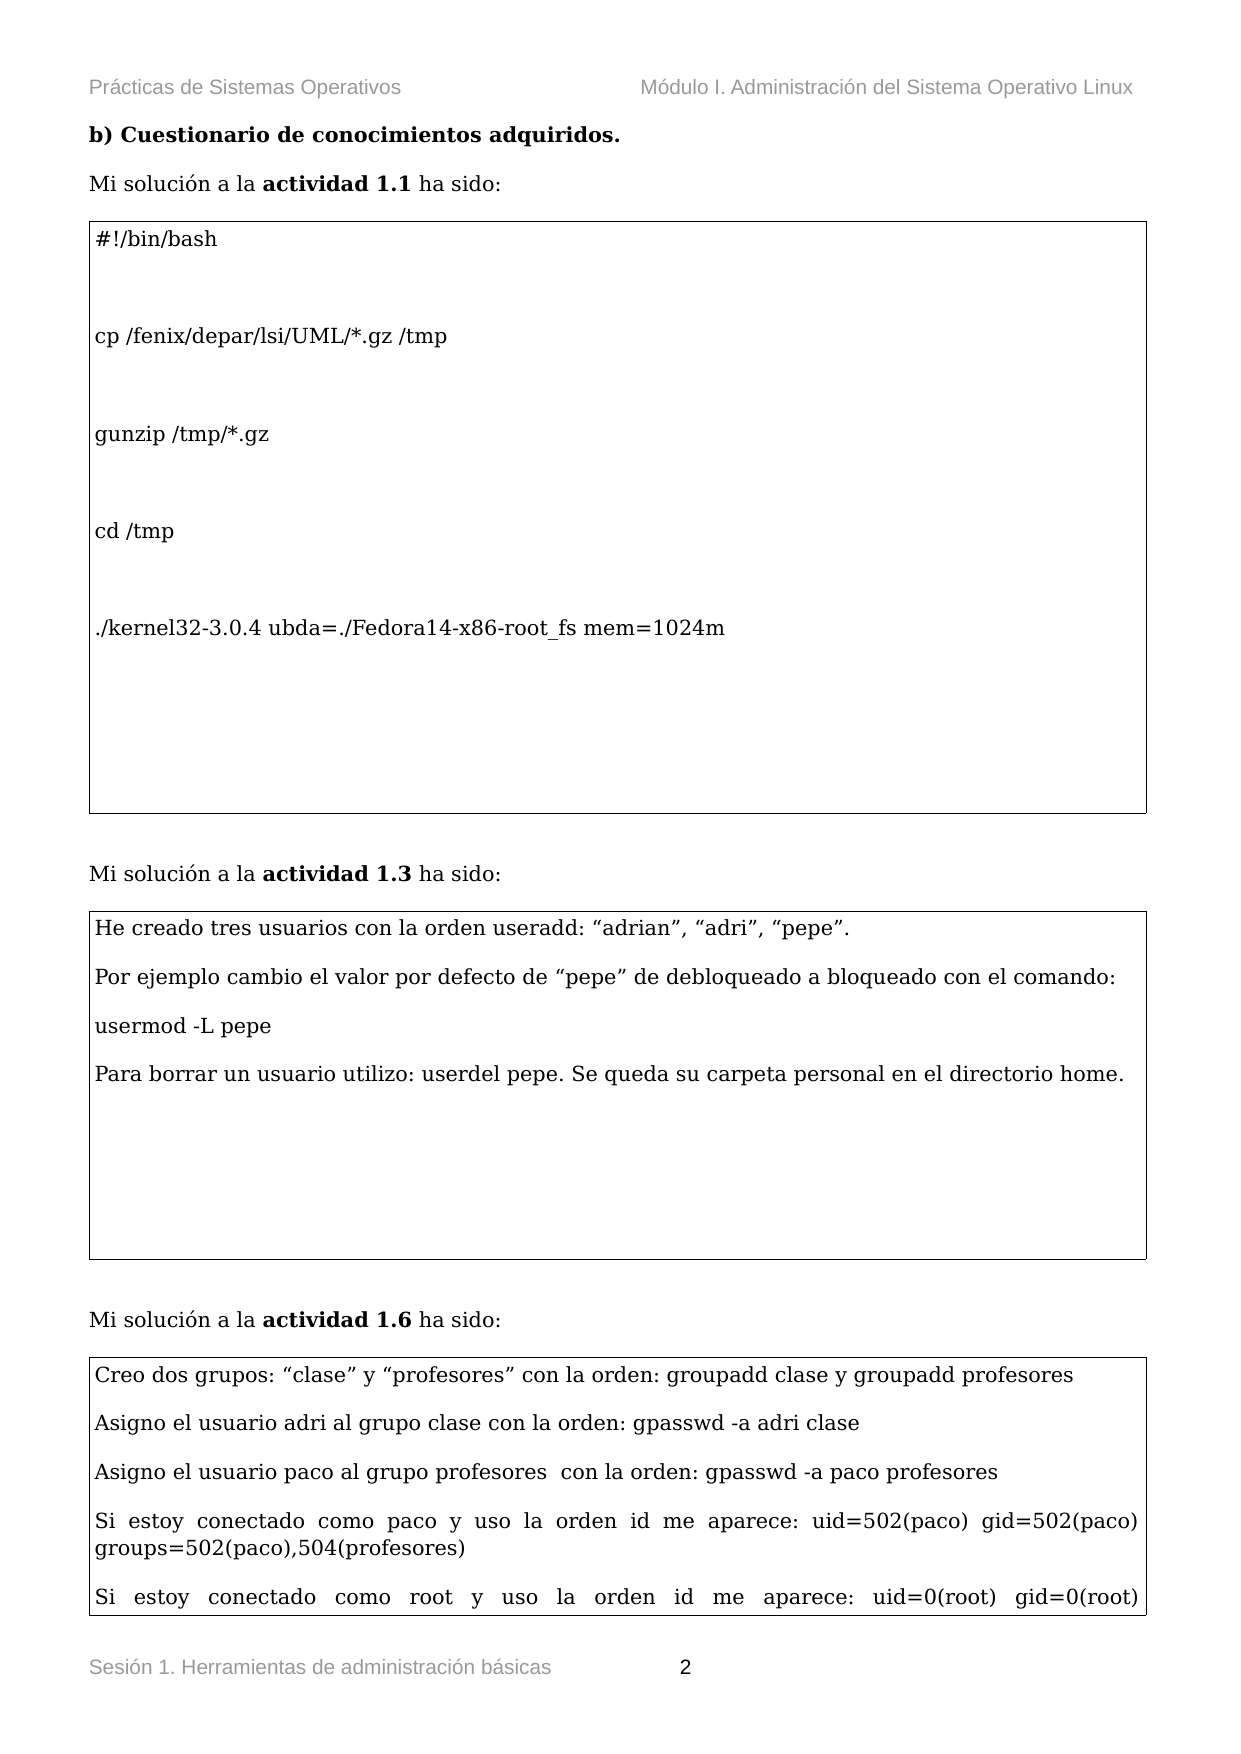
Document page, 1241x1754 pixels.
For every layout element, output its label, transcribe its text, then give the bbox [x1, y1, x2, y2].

text b) Cuestionario de conocimientos adquiridos. [89, 123, 1146, 148]
text Mi solución a la actividad 1.1 ha sido: [89, 172, 1146, 197]
text Mi solución a la actividad 1.3 ha sido: [89, 862, 1146, 886]
table_header He creado tres usuarios con la orden useradd: “adrian”, “adri”, “pepe”. Por ejemplo cambio el valor por defecto de “pepe” de debloqueado a bloqueado con el comando: usermod -L pepe Para borrar un usuario utilizo: userdel pepe. Se queda su carpeta personal en el directorio home. [90, 912, 1146, 1259]
text Mi solución a la actividad 1.6 ha sido: [89, 1308, 1146, 1332]
table_header Creo dos grupos: “clase” y “profesores” con la orden: groupadd clase y groupadd profesores Asigno el usuario adri al grupo clase con la orden: gpasswd -a adri clase Asigno el usuario paco al grupo profesores con la orden: gpasswd -a paco profesores Si estoy conectado como paco y uso la orden id me aparece: uid=502(paco) gid=502(paco) groups=502(paco),504(profesores) Si estoy conectado como root y uso la orden id me aparece: uid=0(root) gid=0(root) [90, 1358, 1146, 1615]
table_header #!/bin/bash cp /fenix/depar/lsi/UML/*.gz /tmp gunzip /tmp/*.gz cd /tmp ./kernel32-3.0.4 ubda=./Fedora14-x86-root_fs mem=1024m [90, 222, 1146, 813]
